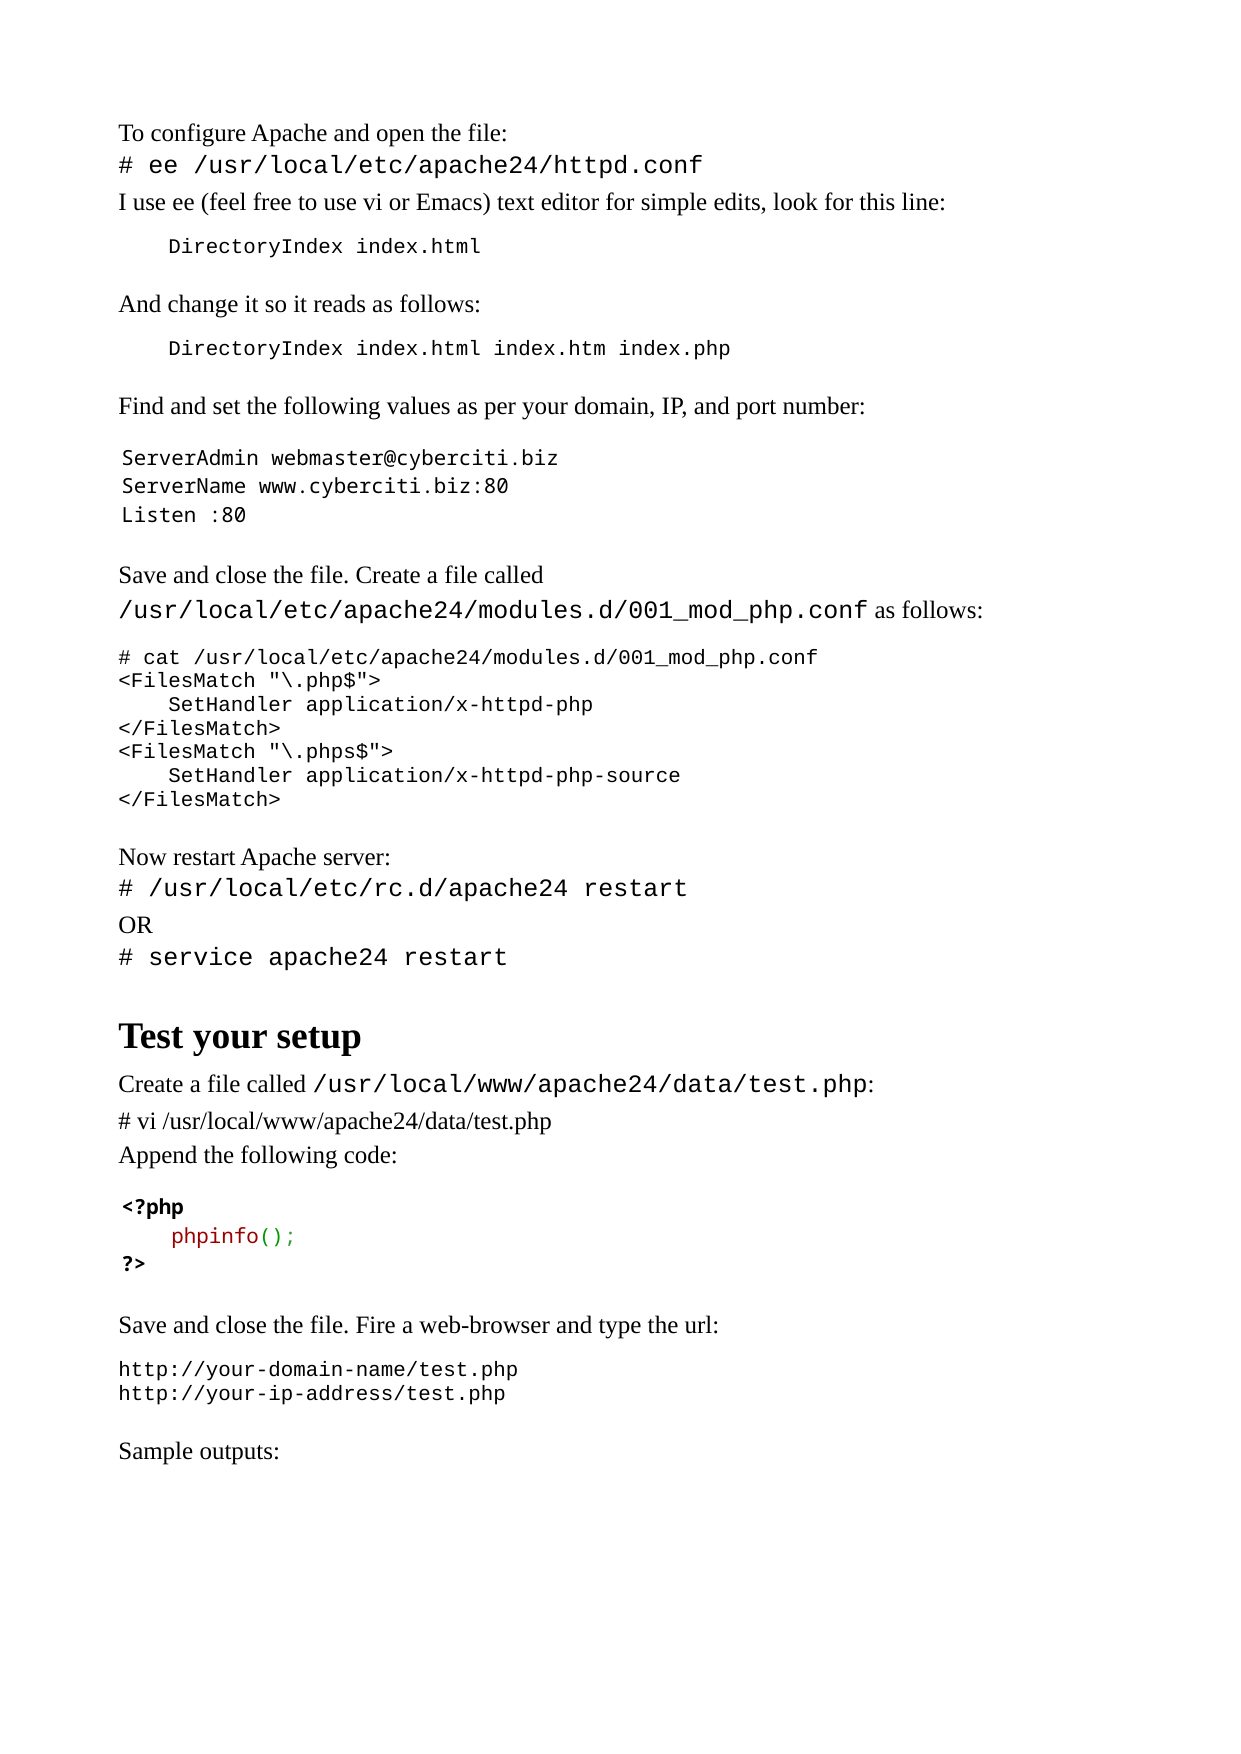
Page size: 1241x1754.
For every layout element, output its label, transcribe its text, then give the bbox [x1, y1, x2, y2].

text Sample outputs: [118, 1436, 1122, 1465]
text http://your-domain-name/test.php [118, 1359, 1122, 1383]
text DirectoryIndex index.html index.htm index.php [118, 338, 1122, 361]
text <FilesMatch "\.php$"> [118, 670, 1122, 694]
text # cat /usr/local/etc/apache24/modules.d/001_mod_php.conf [118, 647, 1122, 670]
text Find and set the following values as per your domain, IP, and port number: [118, 391, 1122, 420]
text Save and close the file. Fire a web-browser and type the url: [118, 1310, 1122, 1339]
text And change it so it reads as follows: [118, 289, 1122, 317]
text http://your-ip-address/test.php [118, 1383, 1122, 1407]
table_header ServerAdmin webmaster@cyberciti.biz ServerName www.cyberciti.biz:80 Listen :80 [118, 440, 574, 561]
text To configure Apache and open the file: # ee /usr/local/etc/apache24/httpd.conf I use ee (feel free to use vi or Emacs) text editor for simple edits, look for this line: [118, 118, 1122, 215]
text Now restart Apache server: # /usr/local/etc/rc.d/apache24 restart OR # service apache24 restart [118, 842, 1122, 973]
text SetHandler application/x-httpd-php-source [118, 765, 1122, 788]
text Save and close the file. Create a file called /usr/local/etc/apache24/modules.d/001_mod_php.conf as follows: [118, 561, 1122, 626]
text SetHandler application/x-httpd-php [118, 694, 1122, 718]
table_header <?php phpinfo(); ?> [118, 1190, 311, 1310]
text Create a file called /usr/local/www/apache24/data/test.php: # vi /usr/local/www/apache24/data/test.php Append the following code: [118, 1069, 1122, 1169]
text <FilesMatch "\.phps$"> [118, 741, 1122, 765]
text </FilesMatch> [118, 718, 1122, 741]
subtitle Test your setup [118, 1014, 1122, 1057]
text </FilesMatch> [118, 788, 1122, 812]
text DirectoryIndex index.html [118, 236, 1122, 259]
